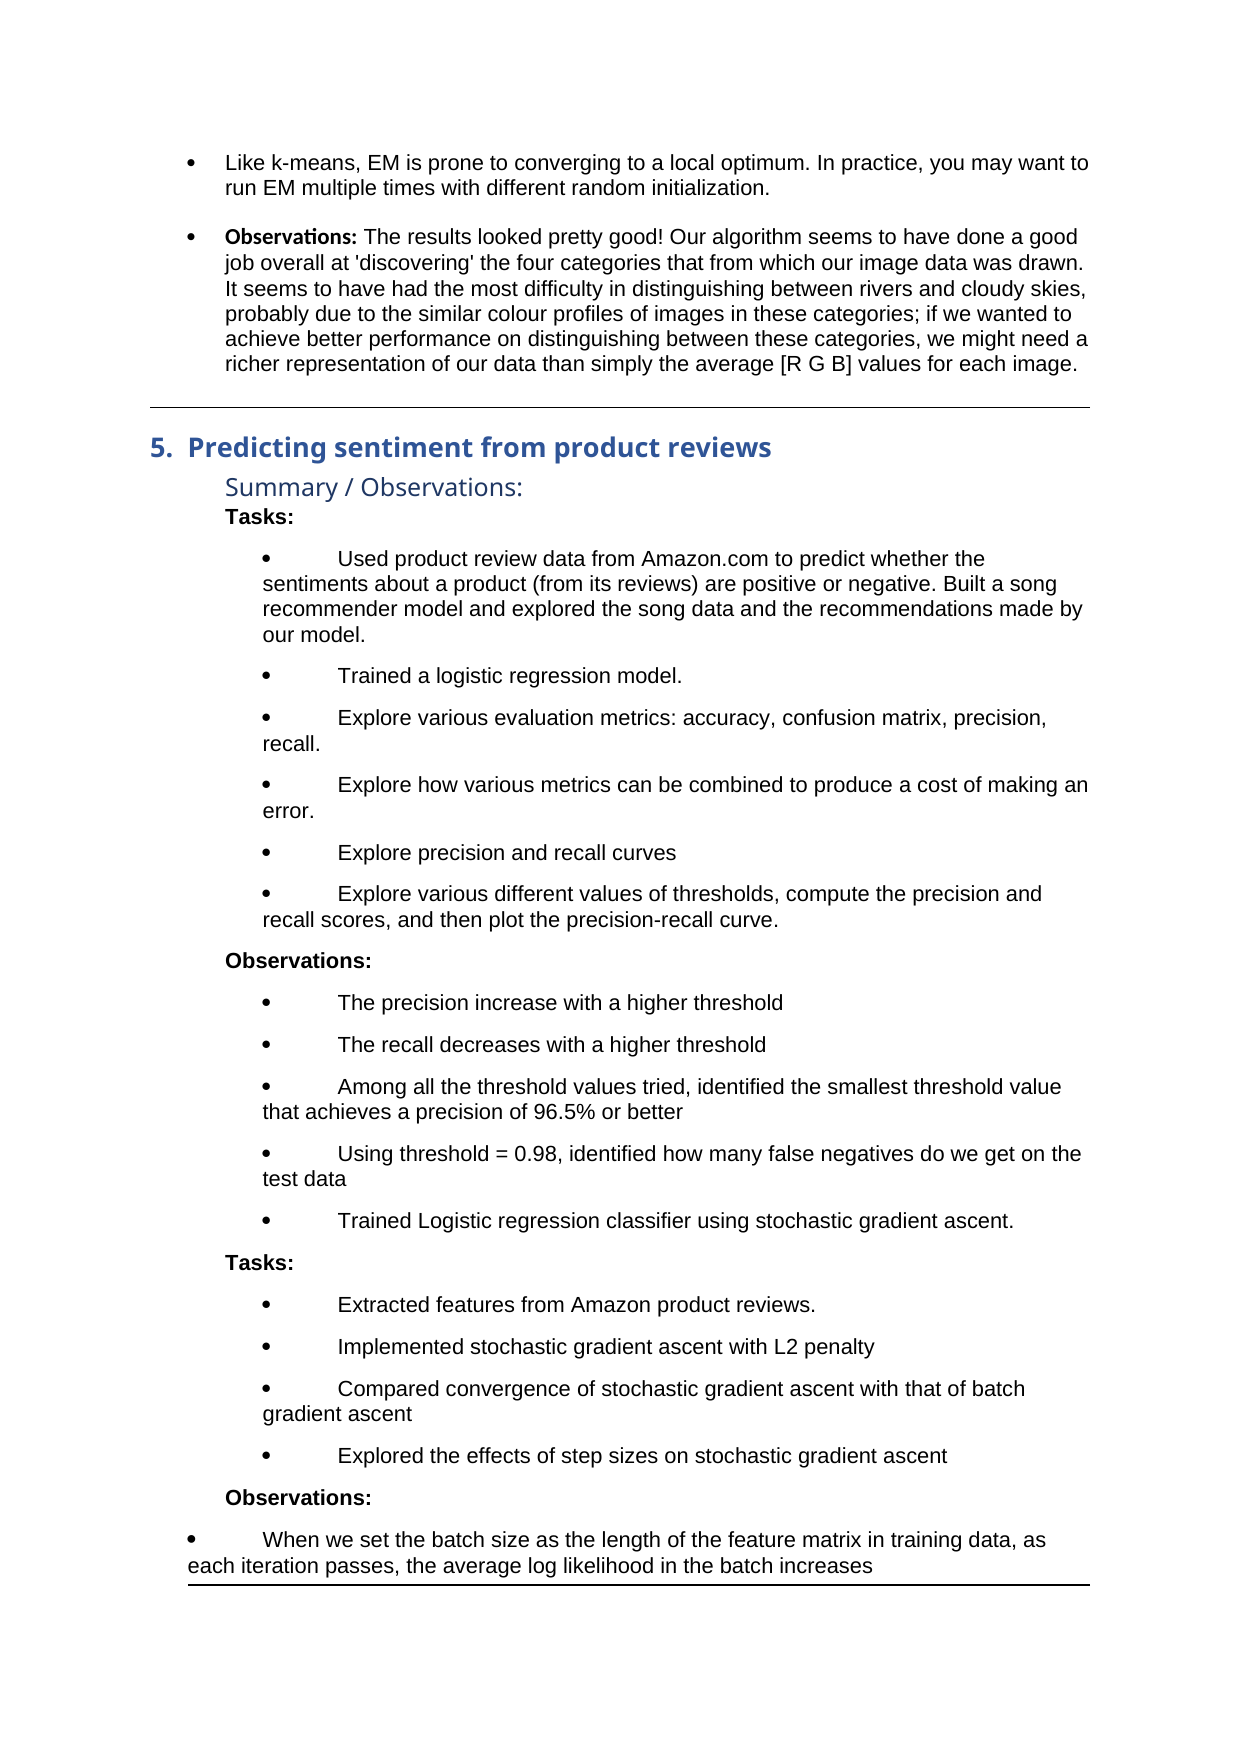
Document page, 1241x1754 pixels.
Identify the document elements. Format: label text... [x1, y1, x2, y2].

list Explore precision and recall curves [262, 839, 1090, 864]
list Used product review data from Amazon.com to predict whether the sentiments about a product (from its reviews) are positive or negative. Built a song recommender model and explored the song data and the recommendations made by our model. [262, 546, 1090, 647]
text Tasks: [187, 504, 1090, 529]
subtitle Predicting sentiment from product reviews [150, 429, 1090, 466]
list Explore how various metrics can be combined to produce a cost of making an error. [262, 772, 1090, 823]
list Observations: The results looked pretty good! Our algorithm seems to have done a good job overall at 'discovering' the four categories that from which our image data was drawn. It seems to have had the most difficulty in distinguishing between rivers and cloudy skies, probably due to the similar colour profiles of images in these categories; if we wanted to achieve better performance on distinguishing between these categories, we might need a richer representation of our data than simply the average [R G B] values for each image. [187, 222, 1090, 376]
list The precision increase with a higher threshold [262, 990, 1090, 1015]
list Explore various evaluation metrics: accuracy, confusion matrix, precision, recall. [262, 705, 1090, 756]
list Trained a logistic regression model. [262, 663, 1090, 688]
list Like k-means, EM is prone to converging to a local optimum. In practice, you may want to run EM multiple times with different random initialization. [187, 150, 1090, 200]
list Extracted features from Amazon product reviews. [262, 1292, 1090, 1317]
text Observations: [225, 1485, 1090, 1511]
text Observations: [225, 948, 1090, 973]
list Explored the effects of step sizes on stochastic gradient ascent [262, 1443, 1090, 1468]
list Explore various different values of thresholds, compute the precision and recall scores, and then plot the precision-recall curve. [262, 881, 1090, 932]
list The recall decreases with a higher threshold [262, 1032, 1090, 1057]
list Trained Logistic regression classifier using stochastic gradient ascent. [262, 1208, 1090, 1233]
list Using threshold = 0.98, identified how many false negatives do we get on the test data [262, 1141, 1090, 1191]
list When we set the batch size as the length of the feature matrix in training data, as each iteration passes, the average log likelihood in the batch increases [187, 1527, 1090, 1586]
list Compared convergence of stochastic gradient ascent with that of batch gradient ascent [262, 1376, 1090, 1426]
list Among all the threshold values tried, identified the smallest threshold value that achieves a precision of 96.5% or better [262, 1074, 1090, 1124]
text Tasks: [225, 1250, 1090, 1275]
list Implemented stochastic gradient ascent with L2 penalty [262, 1334, 1090, 1359]
subtitle Summary / Observations: [150, 470, 1090, 504]
